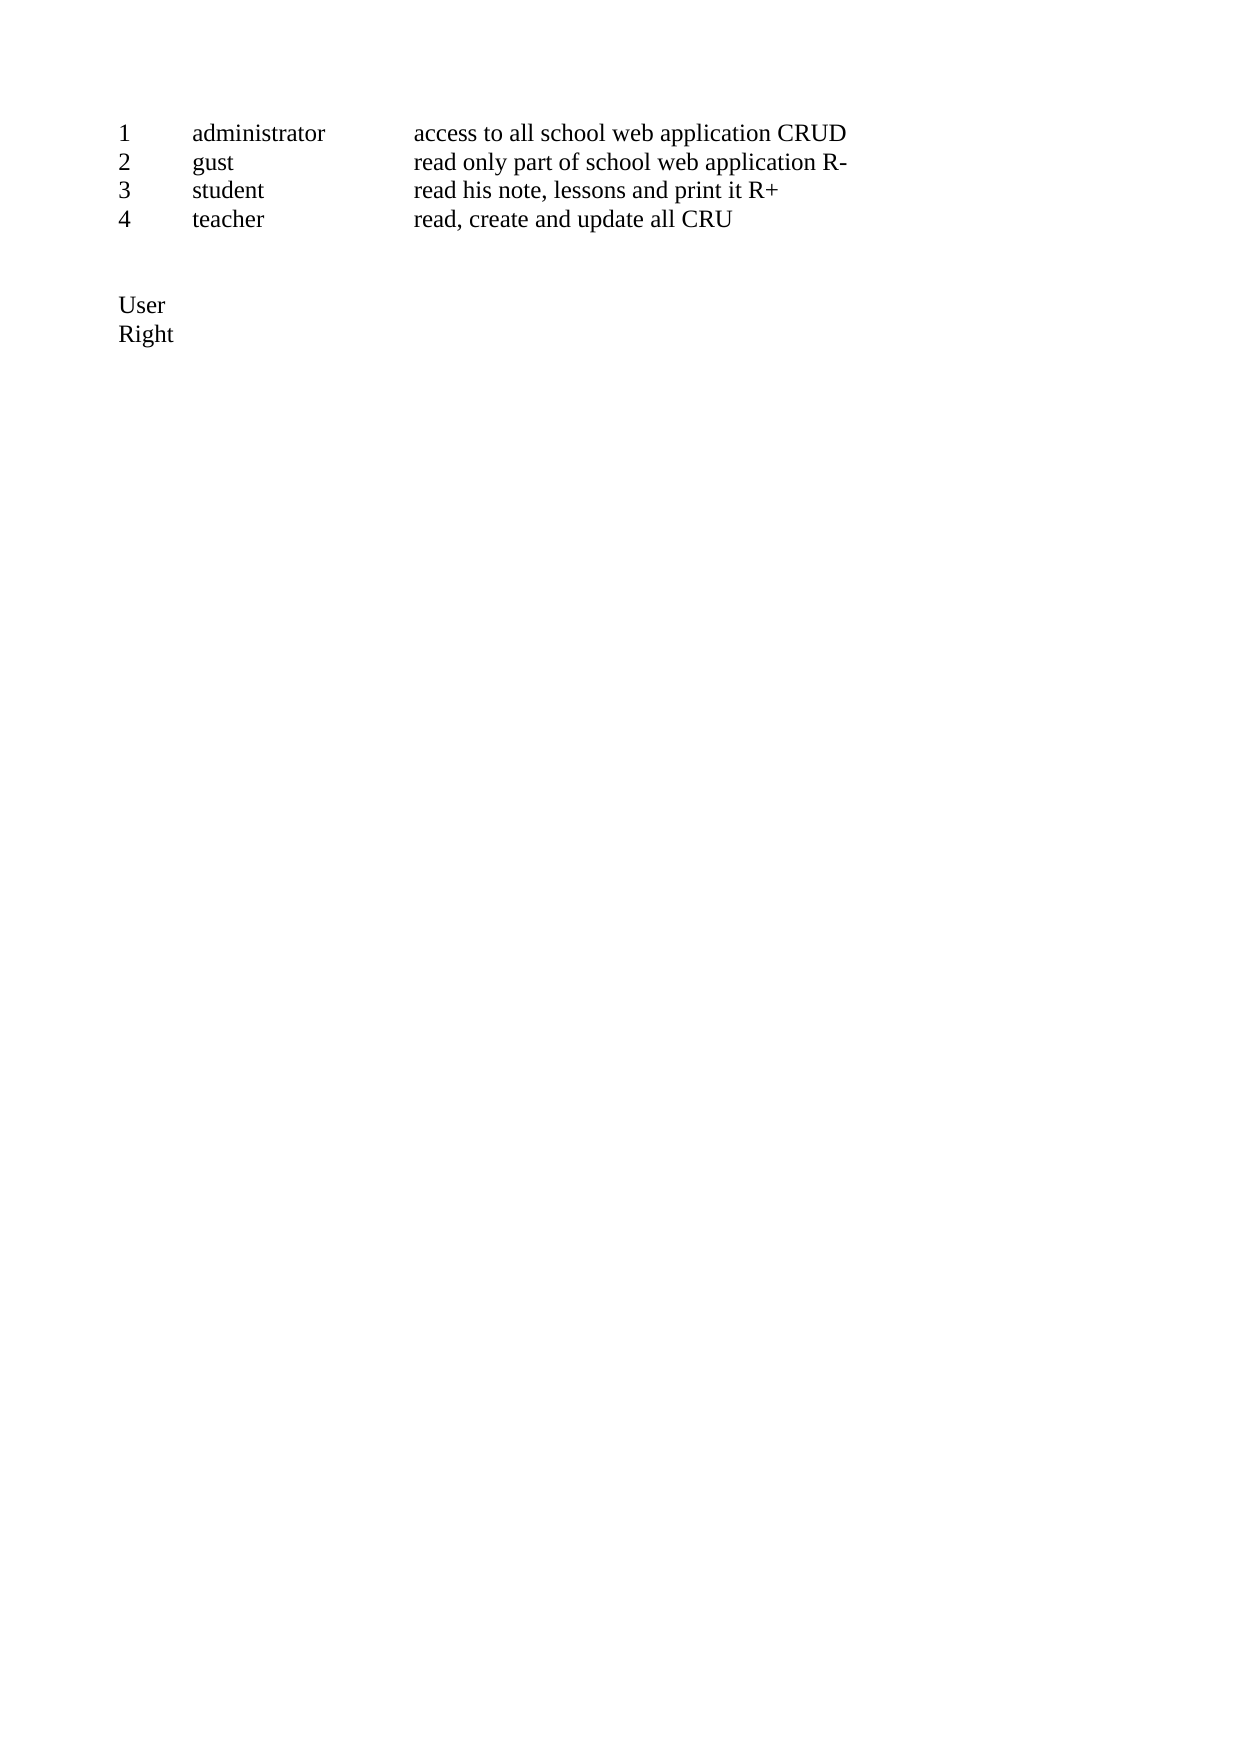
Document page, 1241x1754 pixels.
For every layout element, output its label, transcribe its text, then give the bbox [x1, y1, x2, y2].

text 3 student read his note, lessons and print it R+ [118, 176, 1122, 204]
text 1 administrator access to all school web application CRUD [118, 118, 1122, 147]
text 4 teacher read, create and update all CRU [118, 204, 1122, 233]
text User [118, 291, 1122, 319]
text 2 gust read only part of school web application R- [118, 147, 1122, 176]
text Right [118, 319, 1122, 348]
